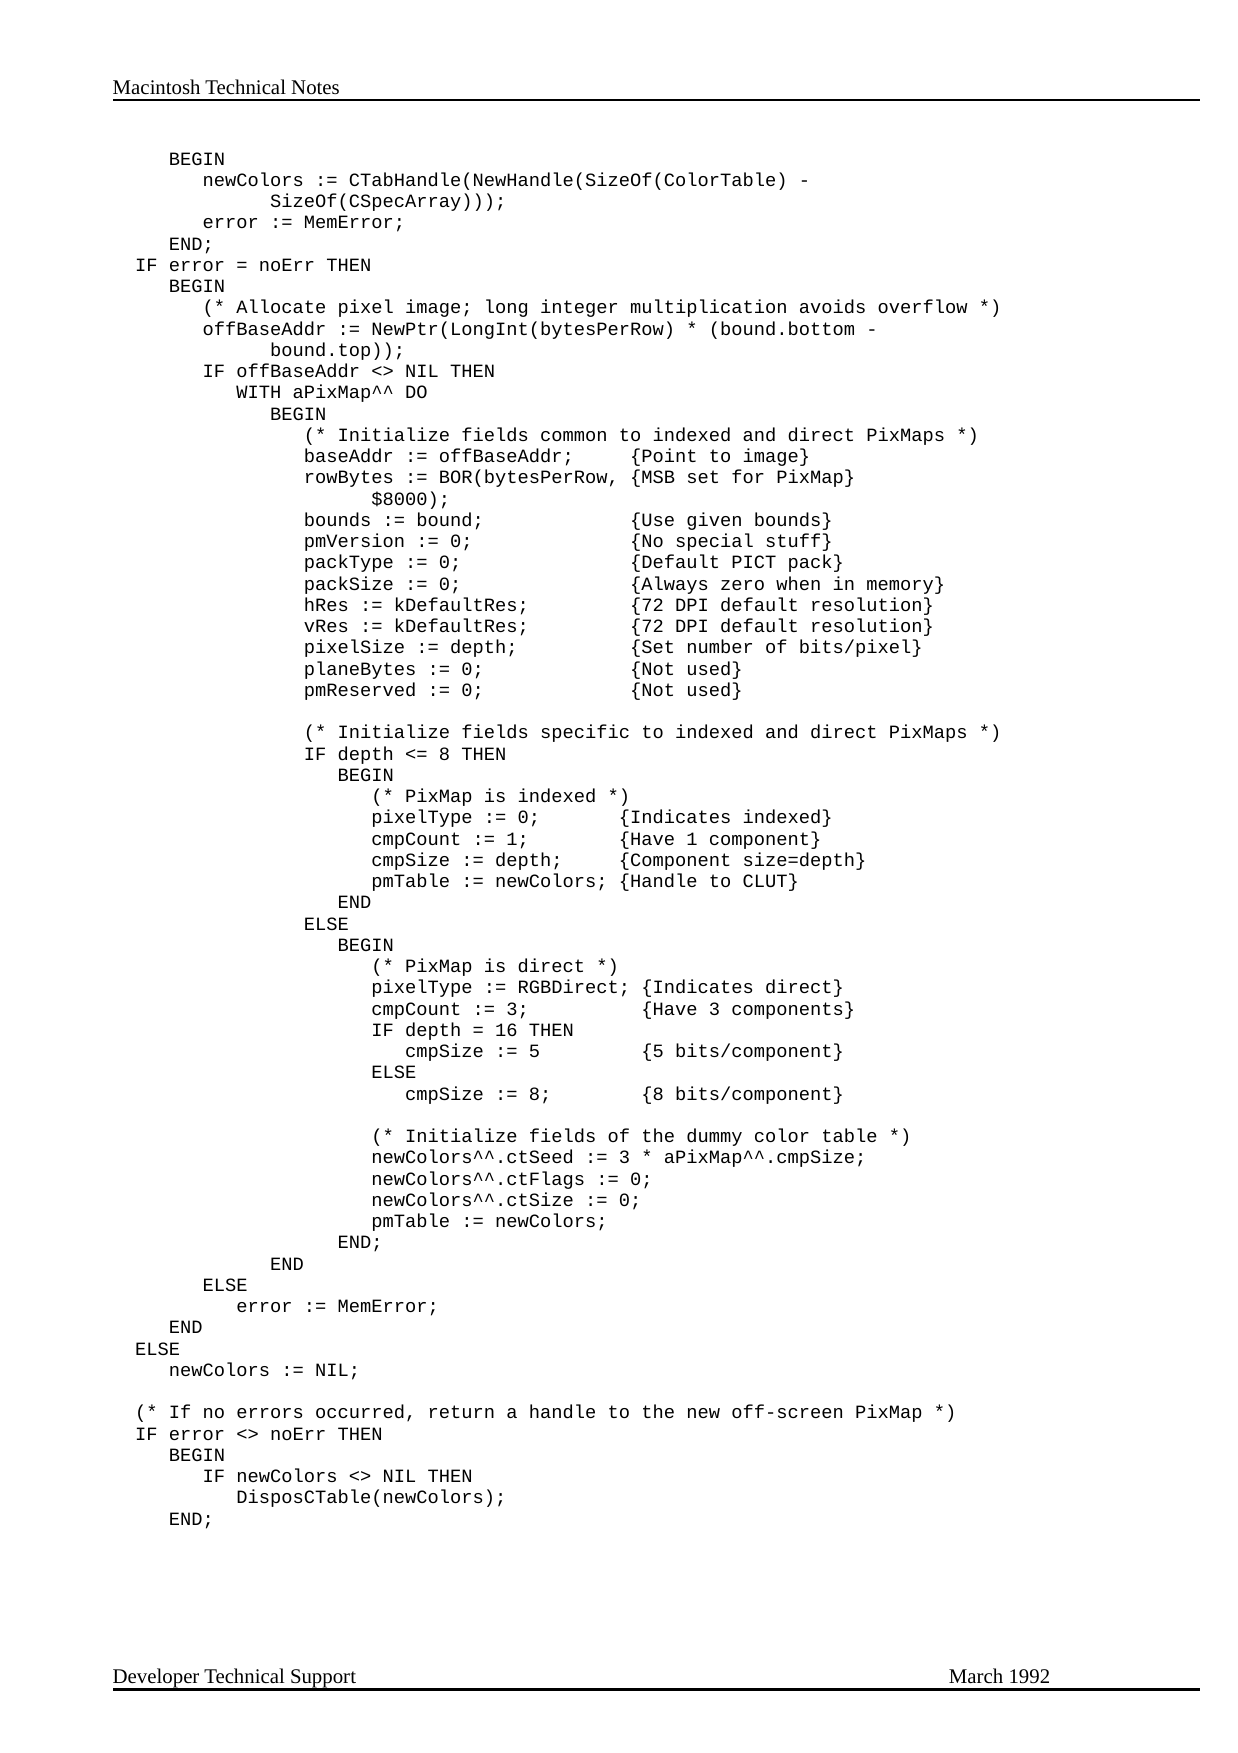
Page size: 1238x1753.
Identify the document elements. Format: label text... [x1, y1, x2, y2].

text pmVersion := 0; {No special stuff} [112, 532, 1200, 553]
text vRes := kDefaultRes; {72 DPI default resolution} [112, 617, 1200, 638]
text planeBytes := 0; {Not used} [112, 659, 1200, 681]
text DisposCTable(newColors); [112, 1488, 1200, 1509]
text WITH aPixMap^^ DO [112, 383, 1200, 404]
text pmTable := newColors; [112, 1212, 1200, 1233]
text END [112, 1318, 1200, 1339]
text IF depth = 16 THEN [112, 1021, 1200, 1042]
text (* Initialize fields common to indexed and direct PixMaps *) [112, 426, 1200, 447]
text error := MemError; [112, 1297, 1200, 1318]
text ELSE [112, 1339, 1200, 1361]
text cmpCount := 1; {Have 1 component} [112, 829, 1200, 851]
text $8000); [112, 489, 1200, 511]
text packType := 0; {Default PICT pack} [112, 553, 1200, 574]
text BEGIN [112, 1446, 1200, 1467]
text baseAddr := offBaseAddr; {Point to image} [112, 447, 1200, 468]
text (* PixMap is indexed *) [112, 787, 1200, 808]
text IF error = noErr THEN [112, 256, 1200, 277]
text pixelType := RGBDirect; {Indicates direct} [112, 978, 1200, 999]
text (* Initialize fields specific to indexed and direct PixMaps *) [112, 723, 1200, 744]
text IF newColors <> NIL THEN [112, 1467, 1200, 1488]
text pixelType := 0; {Indicates indexed} [112, 808, 1200, 829]
text newColors^^.ctFlags := 0; [112, 1169, 1200, 1191]
text cmpSize := depth; {Component size=depth} [112, 851, 1200, 872]
text BEGIN [112, 936, 1200, 957]
text END [112, 893, 1200, 914]
text packSize := 0; {Always zero when in memory} [112, 574, 1200, 596]
text error := MemError; [112, 213, 1200, 234]
text pmReserved := 0; {Not used} [112, 681, 1200, 702]
text cmpCount := 3; {Have 3 components} [112, 999, 1200, 1021]
text IF error <> noErr THEN [112, 1424, 1200, 1446]
text BEGIN [112, 404, 1200, 426]
text (* PixMap is direct *) [112, 957, 1200, 978]
text newColors^^.ctSize := 0; [112, 1191, 1200, 1212]
text END; [112, 1233, 1200, 1254]
text SizeOf(CSpecArray))); [112, 192, 1200, 213]
text (* Initialize fields of the dummy color table *) [112, 1127, 1200, 1148]
text hRes := kDefaultRes; {72 DPI default resolution} [112, 596, 1200, 617]
text IF offBaseAddr <> NIL THEN [112, 362, 1200, 383]
text ELSE [112, 1063, 1200, 1084]
text END [112, 1254, 1200, 1276]
text BEGIN [112, 149, 1200, 171]
text bounds := bound; {Use given bounds} [112, 511, 1200, 532]
text newColors := NIL; [112, 1361, 1200, 1382]
text END; [112, 234, 1200, 256]
text cmpSize := 5 {5 bits/component} [112, 1042, 1200, 1063]
text BEGIN [112, 766, 1200, 787]
text ELSE [112, 1276, 1200, 1297]
text cmpSize := 8; {8 bits/component} [112, 1084, 1200, 1106]
text IF depth <= 8 THEN [112, 744, 1200, 766]
text (* If no errors occurred, return a handle to the new off-screen PixMap *) [112, 1403, 1200, 1424]
text (* Allocate pixel image; long integer multiplication avoids overflow *) [112, 298, 1200, 319]
text ELSE [112, 914, 1200, 936]
text rowBytes := BOR(bytesPerRow, {MSB set for PixMap} [112, 468, 1200, 489]
text newColors^^.ctSeed := 3 * aPixMap^^.cmpSize; [112, 1148, 1200, 1169]
text pixelSize := depth; {Set number of bits/pixel} [112, 638, 1200, 659]
text pmTable := newColors; {Handle to CLUT} [112, 872, 1200, 893]
text newColors := CTabHandle(NewHandle(SizeOf(ColorTable) - [112, 171, 1200, 192]
text BEGIN [112, 277, 1200, 298]
text bound.top)); [112, 341, 1200, 362]
text offBaseAddr := NewPtr(LongInt(bytesPerRow) * (bound.bottom - [112, 319, 1200, 341]
text END; [112, 1509, 1200, 1531]
